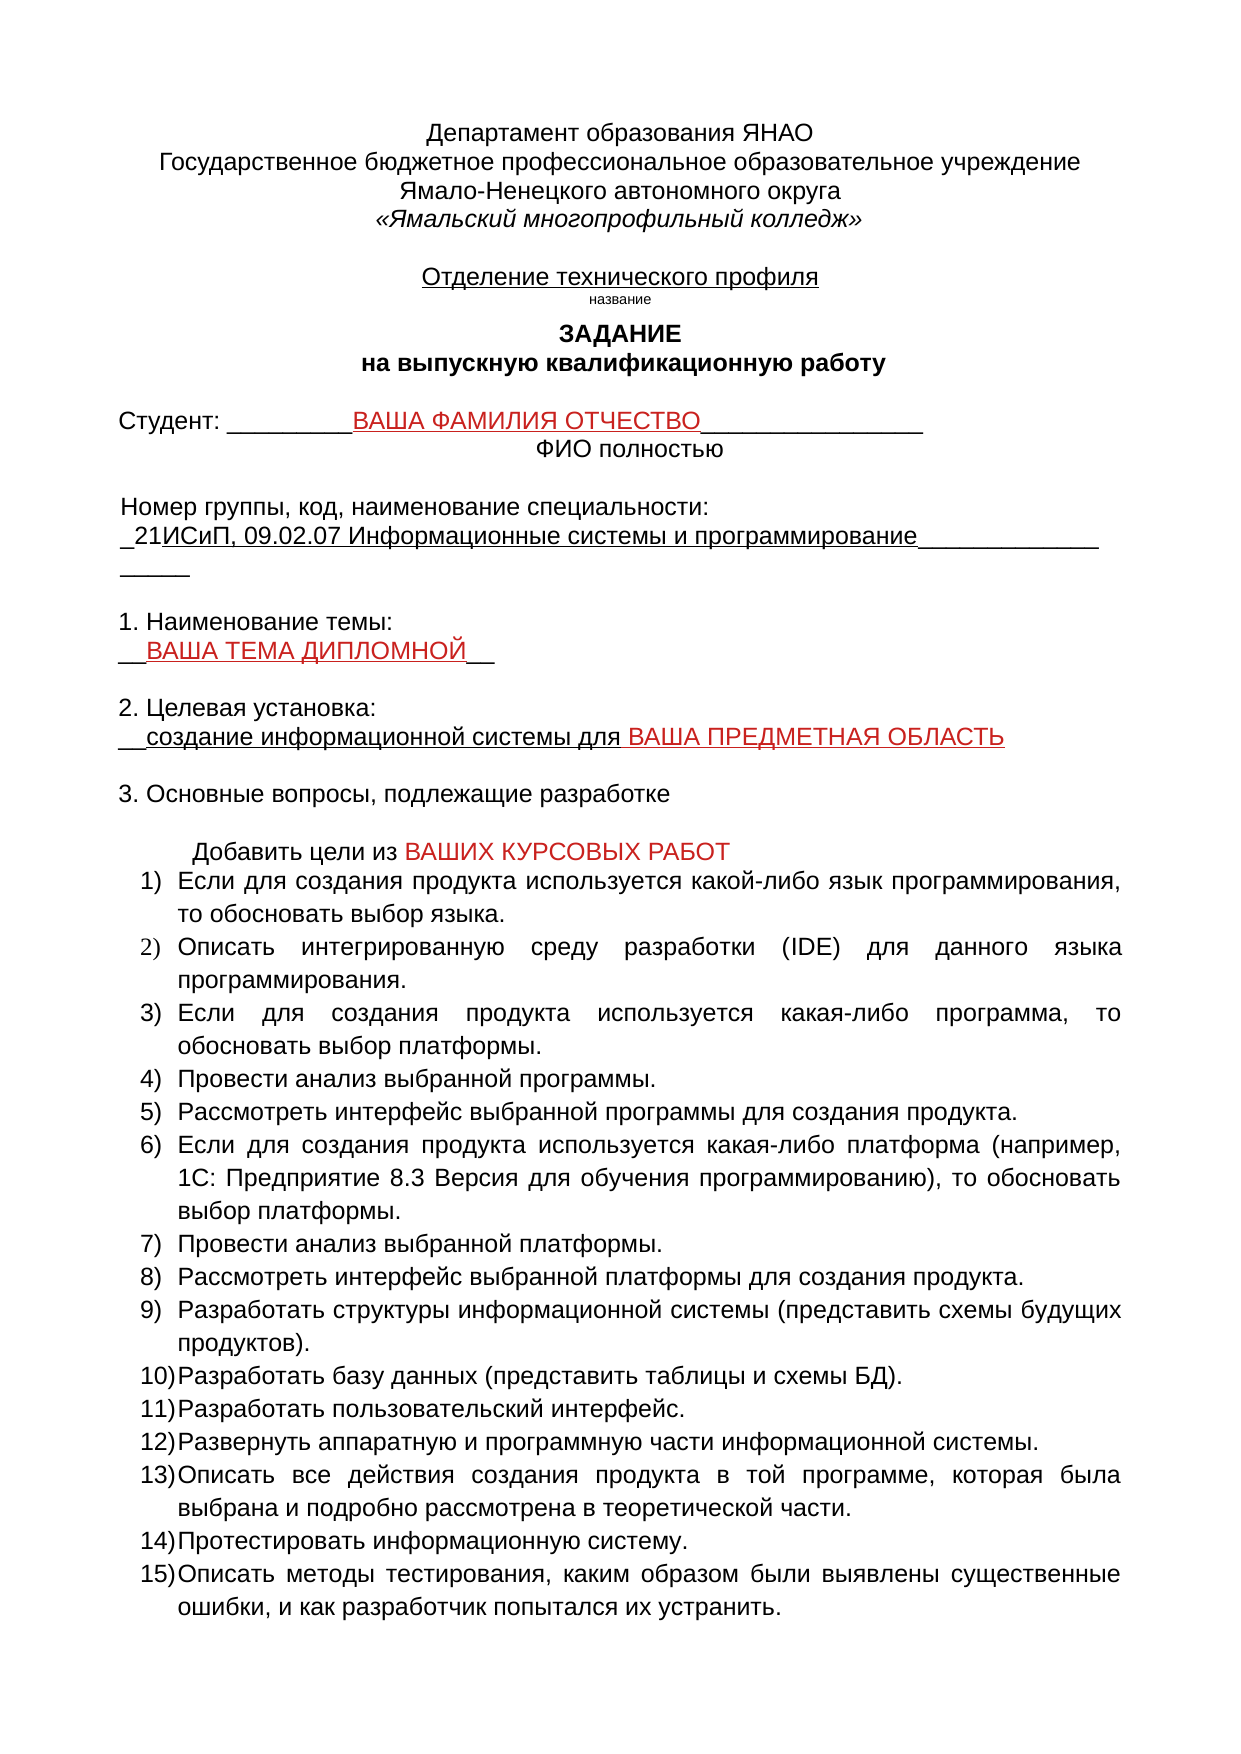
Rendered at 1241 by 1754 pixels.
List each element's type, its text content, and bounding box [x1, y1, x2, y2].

list Разработать структуры информационной системы (представить схемы будущих продуктов). [140, 1295, 1122, 1357]
text 2. Целевая установка: [118, 693, 1122, 722]
text Отделение технического профиля [118, 262, 1122, 291]
text на выпускную квалификационную работу [118, 348, 1122, 377]
list Рассмотреть интерфейс выбранной программы для создания продукта. [140, 1097, 1122, 1126]
list Разработать базу данных (представить таблицы и схемы БД). [140, 1361, 1122, 1390]
text __ВАША ТЕМА ДИПЛОМНОЙ__ [118, 636, 1122, 664]
list Описать все действия создания продукта в той программе, которая была выбрана и подробно рассмотрена в теоретической части. [140, 1460, 1122, 1522]
text Добавить цели из ВАШИХ КУРСОВЫХ РАБОТ [118, 837, 1122, 866]
text Департамент образования ЯНАО [118, 118, 1122, 147]
list Если для создания продукта используется какая-либо программа, то обосновать выбор платформы. [140, 998, 1122, 1059]
text Студент: _________ВАША ФАМИЛИЯ ОТЧЕСТВО________________ [118, 406, 1122, 434]
text название [118, 291, 1122, 319]
text «Ямальский многопрофильный колледж» [118, 204, 1122, 233]
text _21ИСиП, 09.02.07 Информационные системы и программирование_____________ _____ [120, 521, 1122, 578]
list Развернуть аппаратную и программную части информационной системы. [140, 1427, 1122, 1456]
text ФИО полностью [137, 434, 1122, 463]
list Протестировать информационную систему. [140, 1526, 1122, 1555]
list Провести анализ выбранной платформы. [140, 1229, 1122, 1258]
text 1. Наименование темы: [118, 607, 1122, 636]
list Описать интегрированную среду разработки (IDE) для данного языка программирования. [140, 932, 1122, 993]
text Номер группы, код, наименование специальности: [120, 492, 1122, 521]
list Описать методы тестирования, каким образом были выявлены существенные ошибки, и как разработчик попытался их устранить. [140, 1559, 1122, 1621]
text Государственное бюджетное профессиональное образовательное учреждение Ямало-Ненецкого автономного округа [118, 147, 1122, 204]
list Провести анализ выбранной программы. [140, 1064, 1122, 1093]
list Разработать пользовательский интерфейс. [140, 1394, 1122, 1423]
list Если для создания продукта используется какой-либо язык программирования, то обосновать выбор языка. [140, 866, 1122, 927]
text __создание информационной системы для ВАША ПРЕДМЕТНАЯ ОБЛАСТЬ [118, 722, 1122, 751]
list Рассмотреть интерфейс выбранной платформы для создания продукта. [140, 1262, 1122, 1291]
list Если для создания продукта используется какая-либо платформа (например, 1С: Предприятие 8.3 Версия для обучения программированию), то обосновать выбор платформы. [140, 1130, 1122, 1225]
text 3. Основные вопросы, подлежащие разработке [118, 779, 1122, 808]
text ЗАДАНИЕ [118, 319, 1122, 348]
